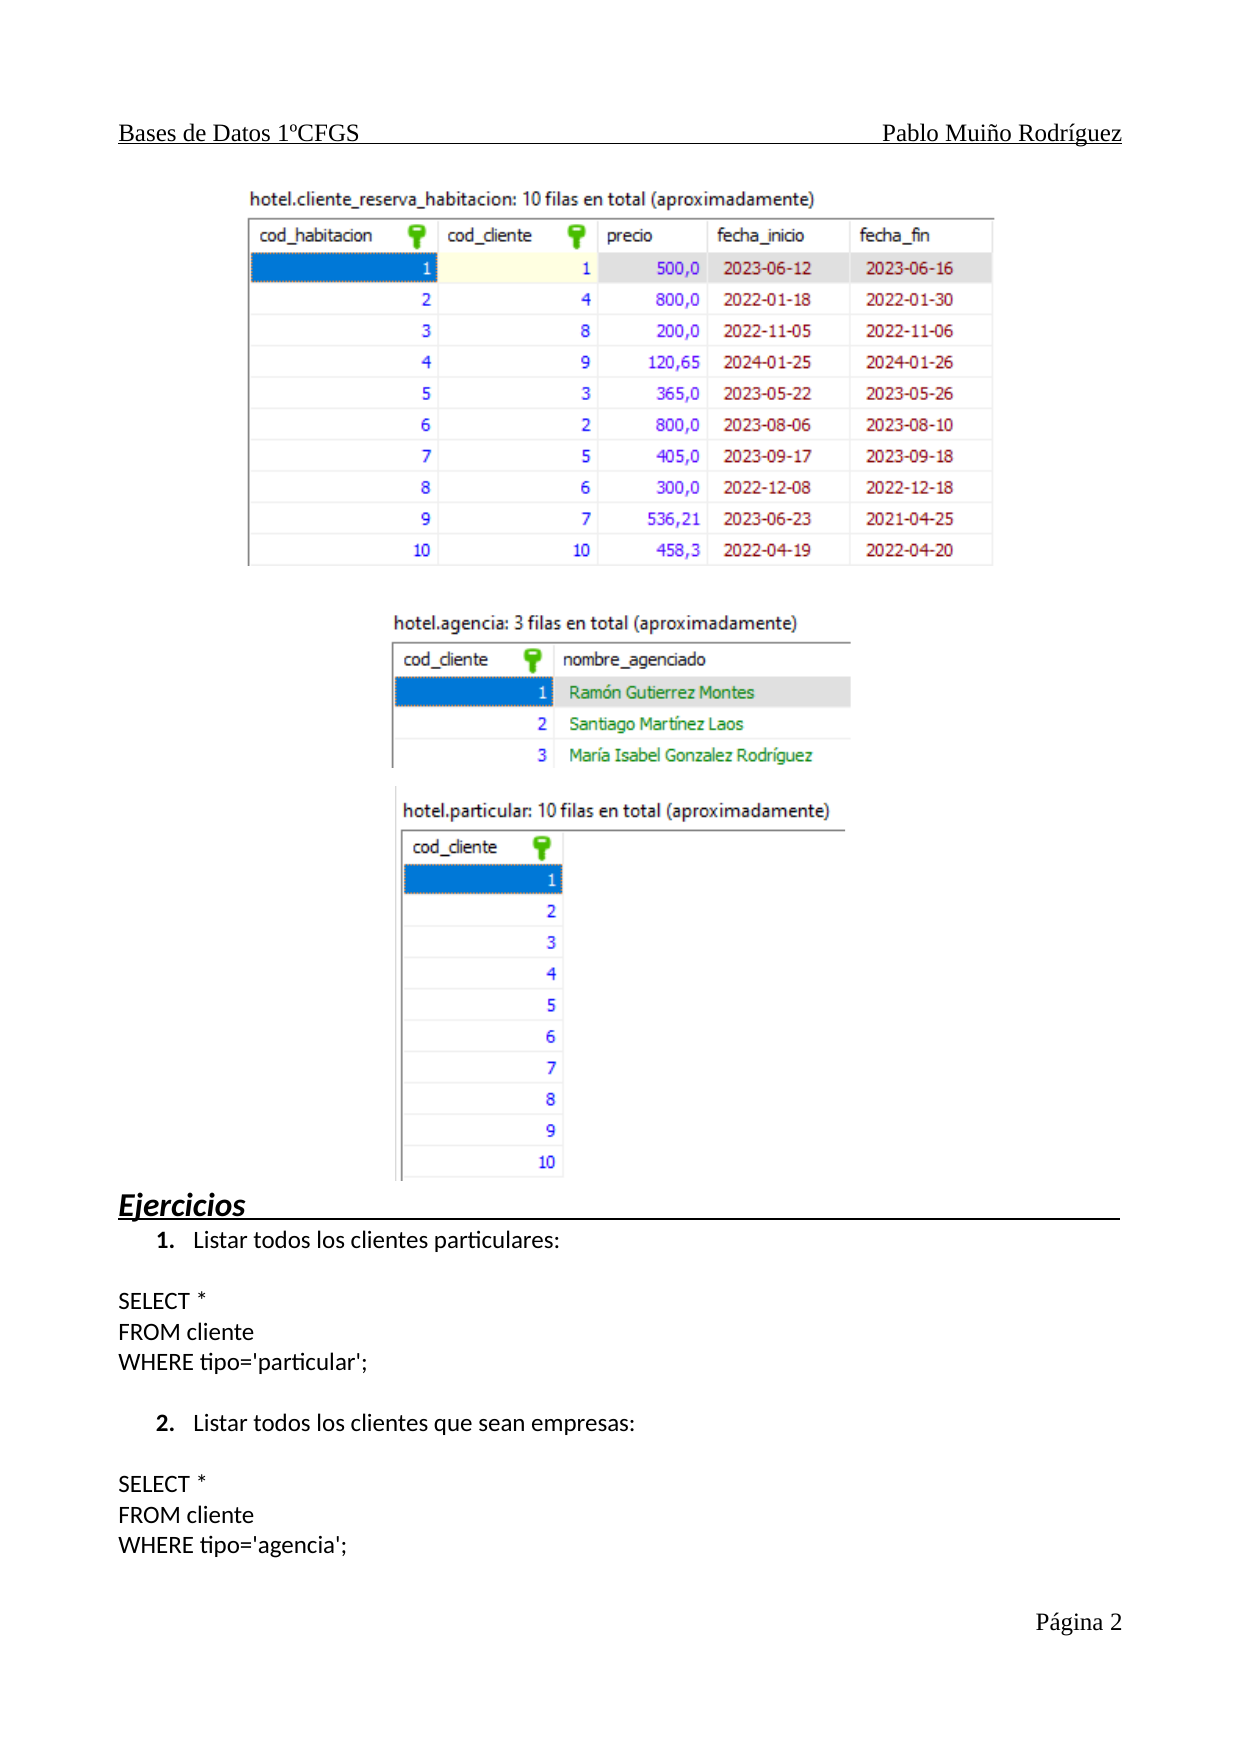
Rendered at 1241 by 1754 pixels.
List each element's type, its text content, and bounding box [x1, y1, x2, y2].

list Listar todos los clientes particulares: [156, 1224, 1122, 1255]
text WHERE tipo='particular'; [118, 1346, 1122, 1377]
text WHERE tipo='agencia'; [118, 1529, 1122, 1560]
text FROM cliente [118, 1316, 1122, 1346]
list Listar todos los clientes que sean empresas: [156, 1407, 1122, 1438]
picture [389, 603, 851, 768]
picture [245, 176, 995, 566]
picture [395, 786, 846, 1181]
text SELECT * [118, 1285, 1122, 1316]
text Ejercicios [118, 1183, 1122, 1224]
text SELECT * [118, 1468, 1122, 1499]
text FROM cliente [118, 1499, 1122, 1529]
